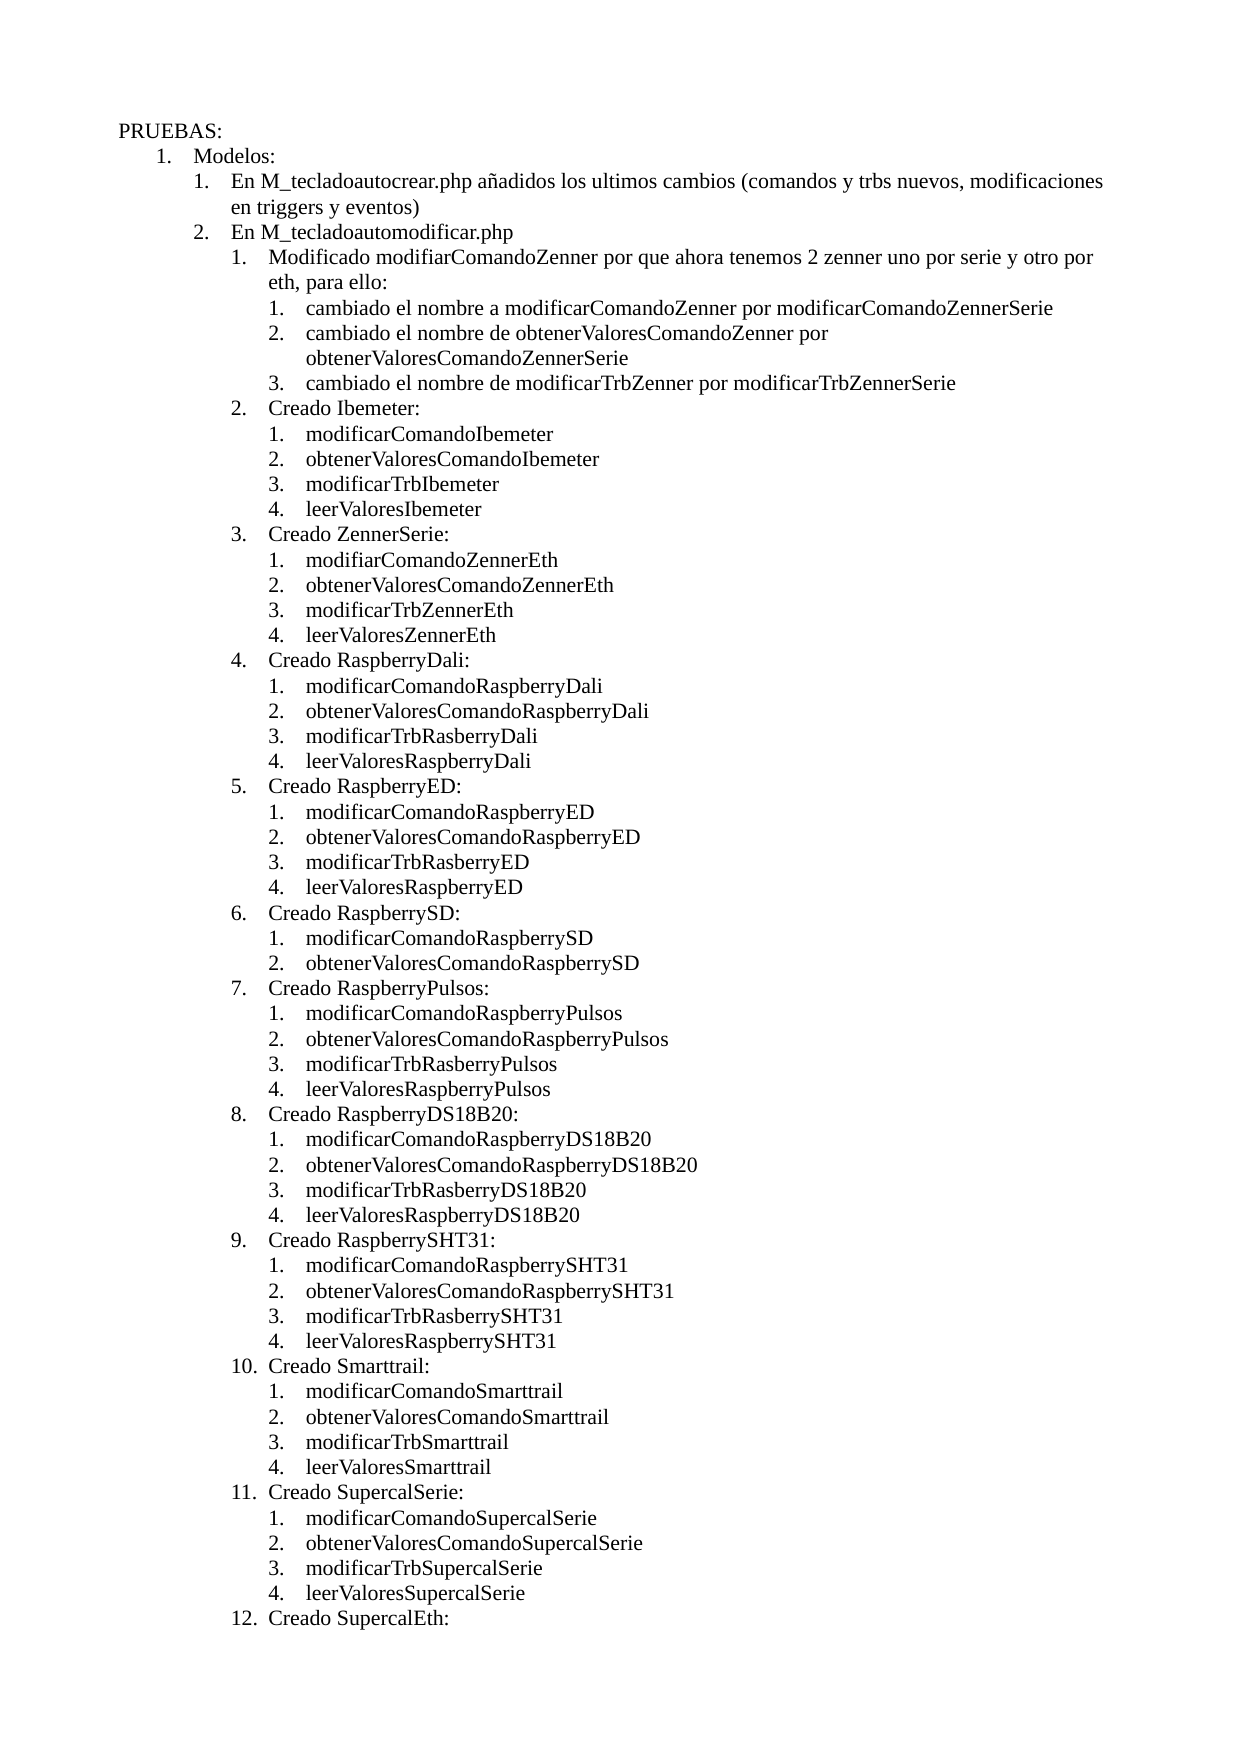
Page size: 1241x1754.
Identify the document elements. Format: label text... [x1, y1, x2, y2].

list En M_tecladoautomodificar.php [193, 219, 1122, 244]
list leerValoresRaspberryPulsos [268, 1076, 1122, 1101]
list cambiado el nombre de obtenerValoresComandoZenner por obtenerValoresComandoZennerSerie [268, 320, 1122, 370]
list modificarComandoRaspberrySD [268, 925, 1122, 950]
list modificarComandoRaspberryDali [268, 673, 1122, 698]
list obtenerValoresComandoIbemeter [268, 446, 1122, 471]
list modificarComandoIbemeter [268, 421, 1122, 446]
list leerValoresZennerEth [268, 622, 1122, 647]
list modificarComandoRaspberryED [268, 799, 1122, 824]
list Creado RaspberryPulsos: [231, 975, 1122, 1000]
text PRUEBAS: [118, 118, 1122, 143]
list Creado Smarttrail: [231, 1353, 1122, 1378]
list leerValoresIbemeter [268, 496, 1122, 521]
list obtenerValoresComandoZennerEth [268, 572, 1122, 597]
list cambiado el nombre a modificarComandoZenner por modificarComandoZennerSerie [268, 294, 1122, 320]
list modificarComandoRaspberryPulsos [268, 1000, 1122, 1026]
list leerValoresSupercalSerie [268, 1580, 1122, 1605]
list modificarTrbRasberryDS18B20 [268, 1177, 1122, 1202]
list obtenerValoresComandoRaspberryPulsos [268, 1026, 1122, 1051]
list modificarTrbRasberryPulsos [268, 1051, 1122, 1076]
list obtenerValoresComandoRaspberrySD [268, 950, 1122, 975]
list modificarComandoSupercalSerie [268, 1504, 1122, 1530]
list obtenerValoresComandoRaspberrySHT31 [268, 1278, 1122, 1303]
list Creado RaspberrySHT31: [231, 1227, 1122, 1252]
list modificarTrbRasberrySHT31 [268, 1303, 1122, 1328]
list Creado RaspberryDS18B20: [231, 1101, 1122, 1126]
list modificarTrbRasberryED [268, 849, 1122, 874]
list obtenerValoresComandoRaspberryDS18B20 [268, 1152, 1122, 1177]
list Creado RaspberryED: [231, 773, 1122, 799]
list cambiado el nombre de modificarTrbZenner por modificarTrbZennerSerie [268, 370, 1122, 395]
list modificarTrbZennerEth [268, 597, 1122, 622]
list Creado SupercalEth: [231, 1605, 1122, 1631]
list leerValoresRaspberryED [268, 874, 1122, 899]
list leerValoresSmarttrail [268, 1454, 1122, 1479]
list Creado SupercalSerie: [231, 1479, 1122, 1504]
list Creado RaspberrySD: [231, 899, 1122, 925]
list modificarTrbRasberryDali [268, 723, 1122, 748]
list obtenerValoresComandoRaspberryED [268, 824, 1122, 849]
list Creado Ibemeter: [231, 395, 1122, 421]
list Creado ZennerSerie: [231, 521, 1122, 547]
list modificarComandoSmarttrail [268, 1378, 1122, 1404]
list leerValoresRaspberryDS18B20 [268, 1202, 1122, 1227]
list modificarTrbIbemeter [268, 471, 1122, 496]
list modificarComandoRaspberryDS18B20 [268, 1126, 1122, 1152]
list leerValoresRaspberryDali [268, 748, 1122, 773]
list obtenerValoresComandoSupercalSerie [268, 1530, 1122, 1555]
list modifiarComandoZennerEth [268, 547, 1122, 572]
list modificarTrbSmarttrail [268, 1429, 1122, 1454]
list Modelos: [156, 143, 1122, 168]
list Creado RaspberryDali: [231, 647, 1122, 673]
list En M_tecladoautocrear.php añadidos los ultimos cambios (comandos y trbs nuevos, modificaciones en triggers y eventos) [193, 168, 1122, 219]
list leerValoresRaspberrySHT31 [268, 1328, 1122, 1353]
list modificarTrbSupercalSerie [268, 1555, 1122, 1580]
list obtenerValoresComandoSmarttrail [268, 1404, 1122, 1429]
list obtenerValoresComandoRaspberryDali [268, 698, 1122, 723]
list Modificado modifiarComandoZenner por que ahora tenemos 2 zenner uno por serie y otro por eth, para ello: [231, 244, 1122, 294]
list modificarComandoRaspberrySHT31 [268, 1252, 1122, 1278]
